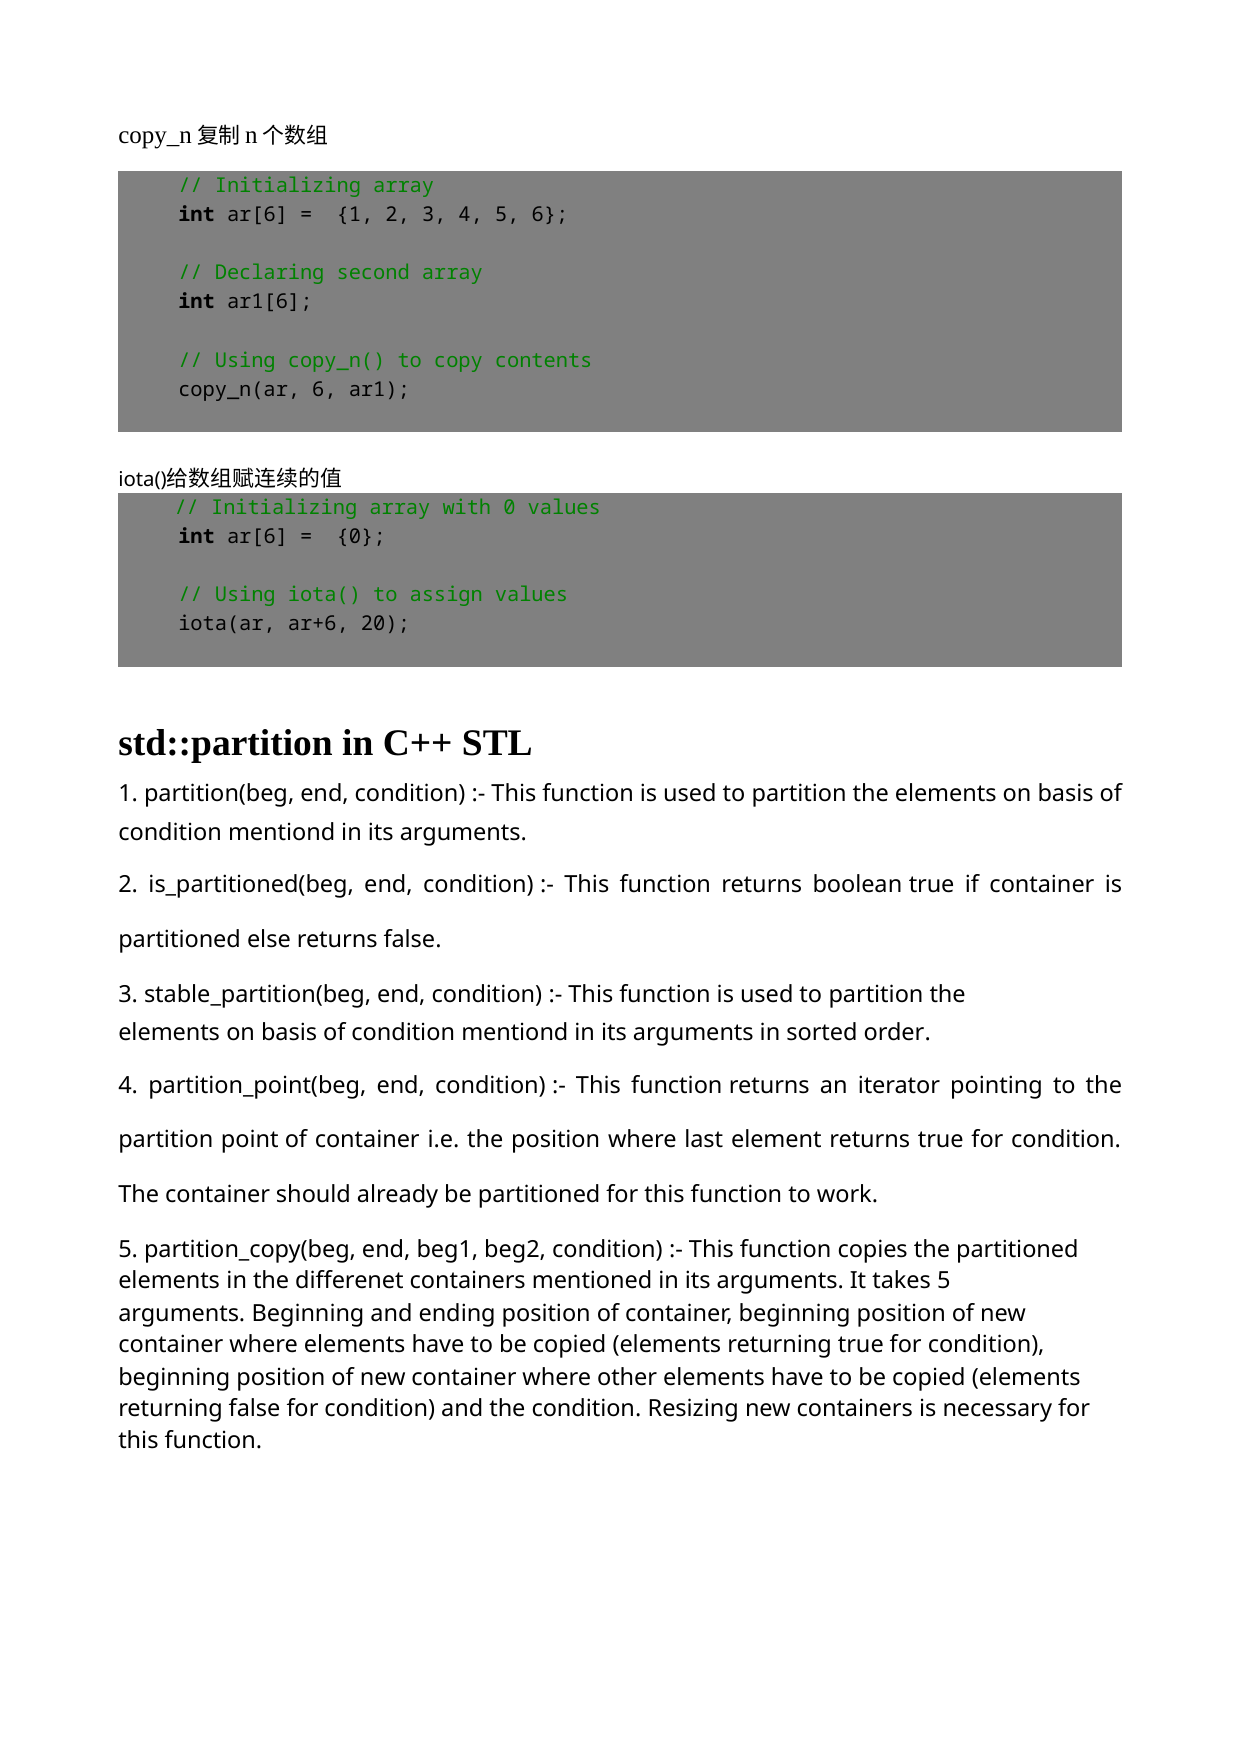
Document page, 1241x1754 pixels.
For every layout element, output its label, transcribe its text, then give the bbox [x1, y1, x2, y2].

text copy_n复制n个数组 [118, 118, 1122, 150]
text // Declaring second array [118, 258, 1122, 287]
subtitle std::partition in C++ STL [118, 721, 1122, 764]
text 1. partition(beg, end, condition) :- This function is used to partition the elements on basis of condition mentiond in its arguments. [118, 776, 1122, 847]
text int ar[6] = {1, 2, 3, 4, 5, 6}; [118, 200, 1122, 229]
text copy_n(ar, 6, ar1); [118, 374, 1122, 404]
text iota()给数组赋连续的值 [118, 461, 1122, 493]
text // Using copy_n() to copy contents [118, 345, 1122, 374]
text int ar1[6]; [118, 287, 1122, 316]
text // Initializing array [118, 171, 1122, 200]
text 3. stable_partition(beg, end, condition) :- This function is used to partition the elements on basis of condition mentiond in its arguments in sorted order. [118, 977, 1122, 1047]
text // Initializing array with 0 values [118, 493, 1122, 522]
text 5. partition_copy(beg, end, beg1, beg2, condition) :- This function copies the partitioned elements in the differenet containers mentioned in its arguments. It takes 5 arguments. Beginning and ending position of container, beginning position of new container where elements have to be copied (elements returning true for condition), beginning position of new container where other elements have to be copied (elements returning false for condition) and the condition. Resizing new containers is necessary for this function. [118, 1232, 1122, 1456]
text // Using iota() to assign values [118, 580, 1122, 609]
text int ar[6] = {0}; [118, 522, 1122, 551]
text iota(ar, ar+6, 20); [118, 609, 1122, 638]
text 2. is_partitioned(beg, end, condition) :- This function returns boolean true if container is partitioned else returns false. [118, 868, 1122, 954]
text 4. partition_point(beg, end, condition) :- This function returns an iterator pointing to the partition point of container i.e. the position where last element returns true for condition. The container should already be partitioned for this function to work. [118, 1068, 1122, 1209]
